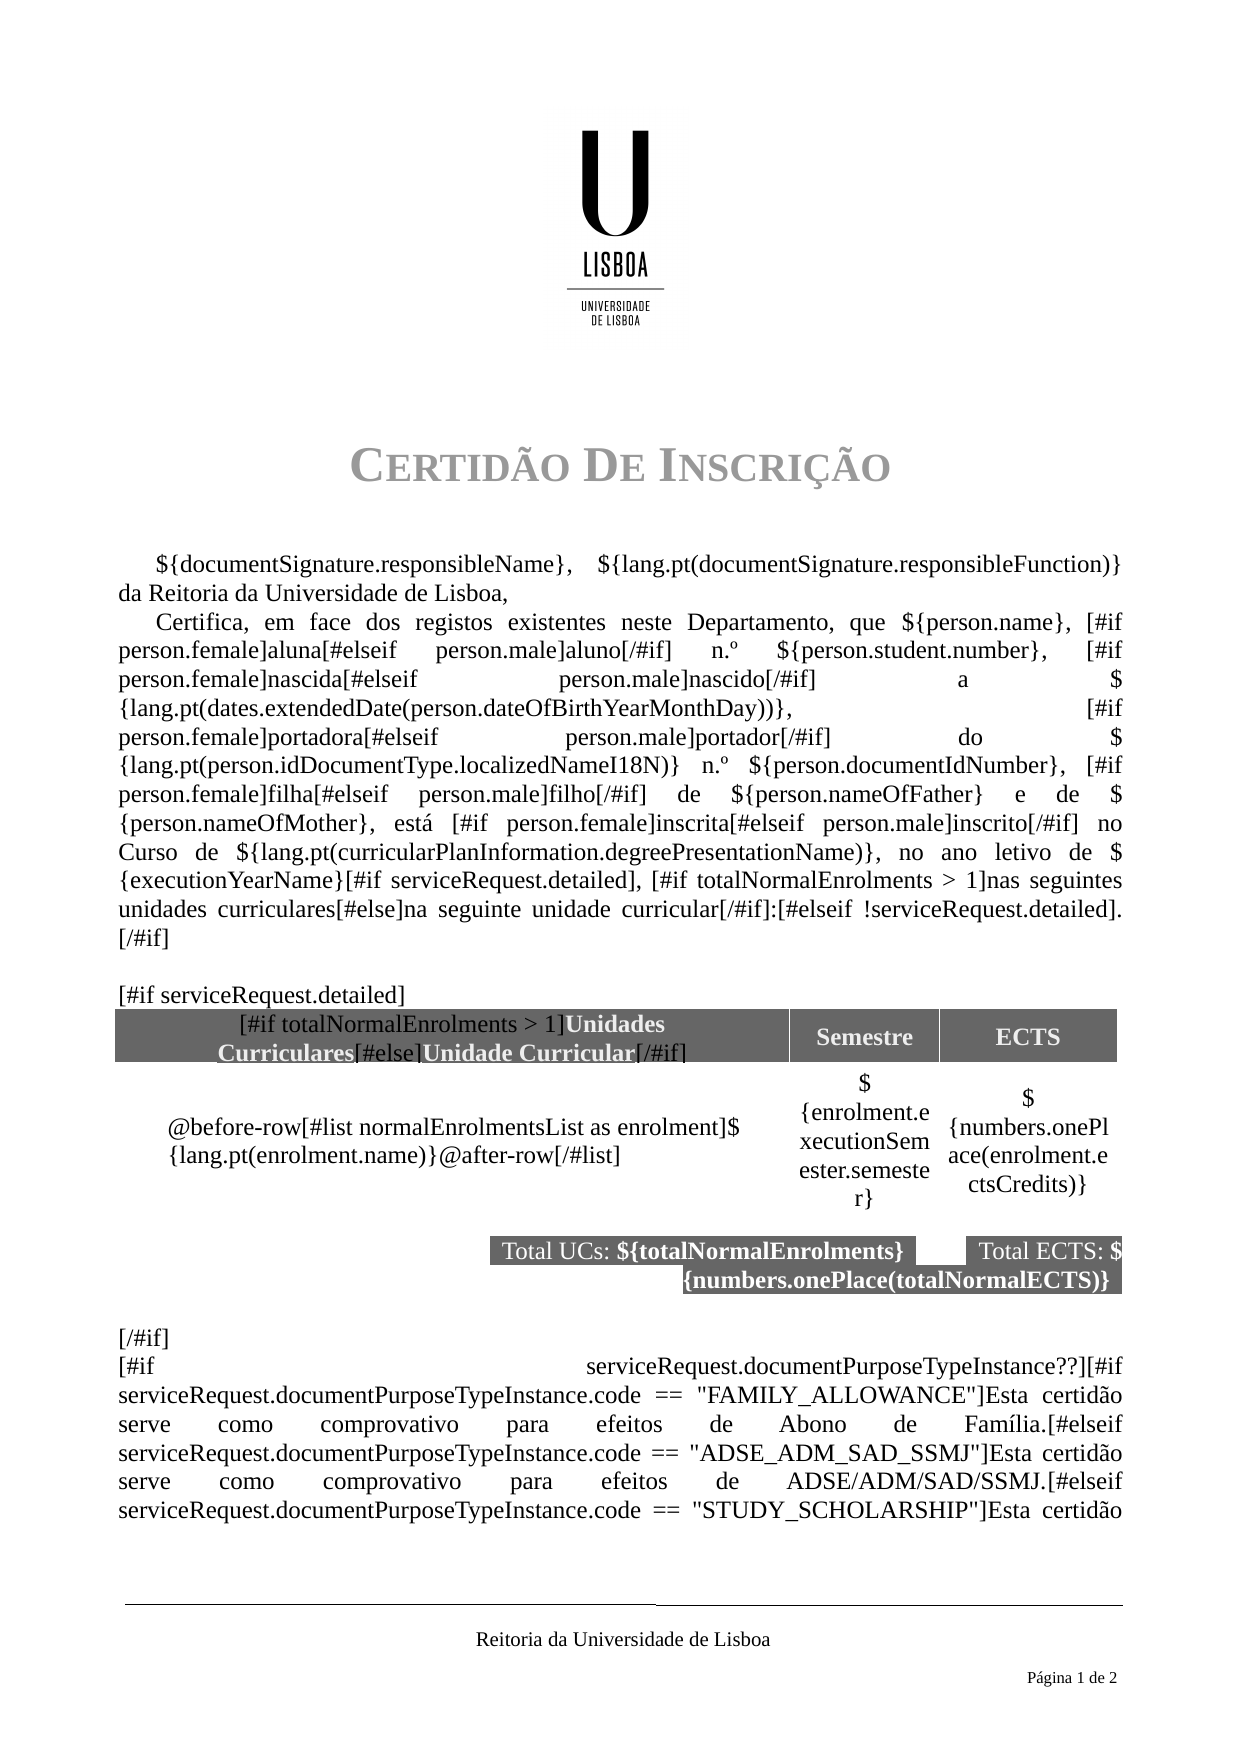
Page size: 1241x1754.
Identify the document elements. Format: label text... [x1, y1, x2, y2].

text [#if serviceRequest.documentPurposeTypeInstance??][#if serviceRequest.documentPurposeTypeInstance.code == "FAMILY_ALLOWANCE"]Esta certidão serve como comprovativo para efeitos de Abono de Família.[#elseif serviceRequest.documentPurposeTypeInstance.code == "ADSE_ADM_SAD_SSMJ"]Esta certidão serve como comprovativo para efeitos de ADSE/ADM/SAD/SSMJ.[#elseif serviceRequest.documentPurposeTypeInstance.code == "STUDY_SCHOLARSHIP"]Esta certidão [118, 1351, 1122, 1524]
table_header [#if totalNormalEnrolments > 1]Unidades Curriculares[#else]Unidade Curricular[/#if] [115, 1009, 789, 1062]
table_header ECTS [940, 1009, 1117, 1062]
text Total UCs: ${totalNormalEnrolments} Total ECTS: ${numbers.onePlace(totalNormalECTS)} [118, 1236, 1122, 1294]
picture [542, 106, 689, 350]
text [/#if] [118, 1323, 1122, 1351]
table_header Semestre [790, 1009, 939, 1062]
table_cell ${enrolment.executionSemester.semester} [790, 1063, 939, 1218]
table_cell @before-row[#list normalEnrolmentsList as enrolment]${lang.pt(enrolment.name)}@after-row[/#list] [115, 1063, 789, 1218]
text ${documentSignature.responsibleName}, ${lang.pt(documentSignature.responsibleFunction)} da Reitoria da Universidade de Lisboa, [118, 549, 1122, 607]
text Certidão De Inscrição [118, 434, 1122, 492]
text Certifica, em face dos registos existentes neste Departamento, que ${person.name}, [#if person.female]aluna[#elseif person.male]aluno[/#if] n.º ${person.student.number}, [#if person.female]nascida[#elseif person.male]nascido[/#if] a ${lang.pt(dates.extendedDate(person.dateOfBirthYearMonthDay))}, [#if person.female]portadora[#elseif person.male]portador[/#if] do ${lang.pt(person.idDocumentType.localizedNameI18N)} n.º ${person.documentIdNumber}, [#if person.female]filha[#elseif person.male]filho[/#if] de ${person.nameOfFather} e de ${person.nameOfMother}, está [#if person.female]inscrita[#elseif person.male]inscrito[/#if] no Curso de ${lang.pt(curricularPlanInformation.degreePresentationName)}, no ano letivo de ${executionYearName}[#if serviceRequest.detailed], [#if totalNormalEnrolments > 1]nas seguintes unidades curriculares[#else]na seguinte unidade curricular[/#if]:[#elseif !serviceRequest.detailed].[/#if] [118, 607, 1122, 952]
text [#if serviceRequest.detailed] [118, 981, 1122, 1009]
table_cell ${numbers.onePlace(enrolment.ectsCredits)} [940, 1063, 1117, 1218]
